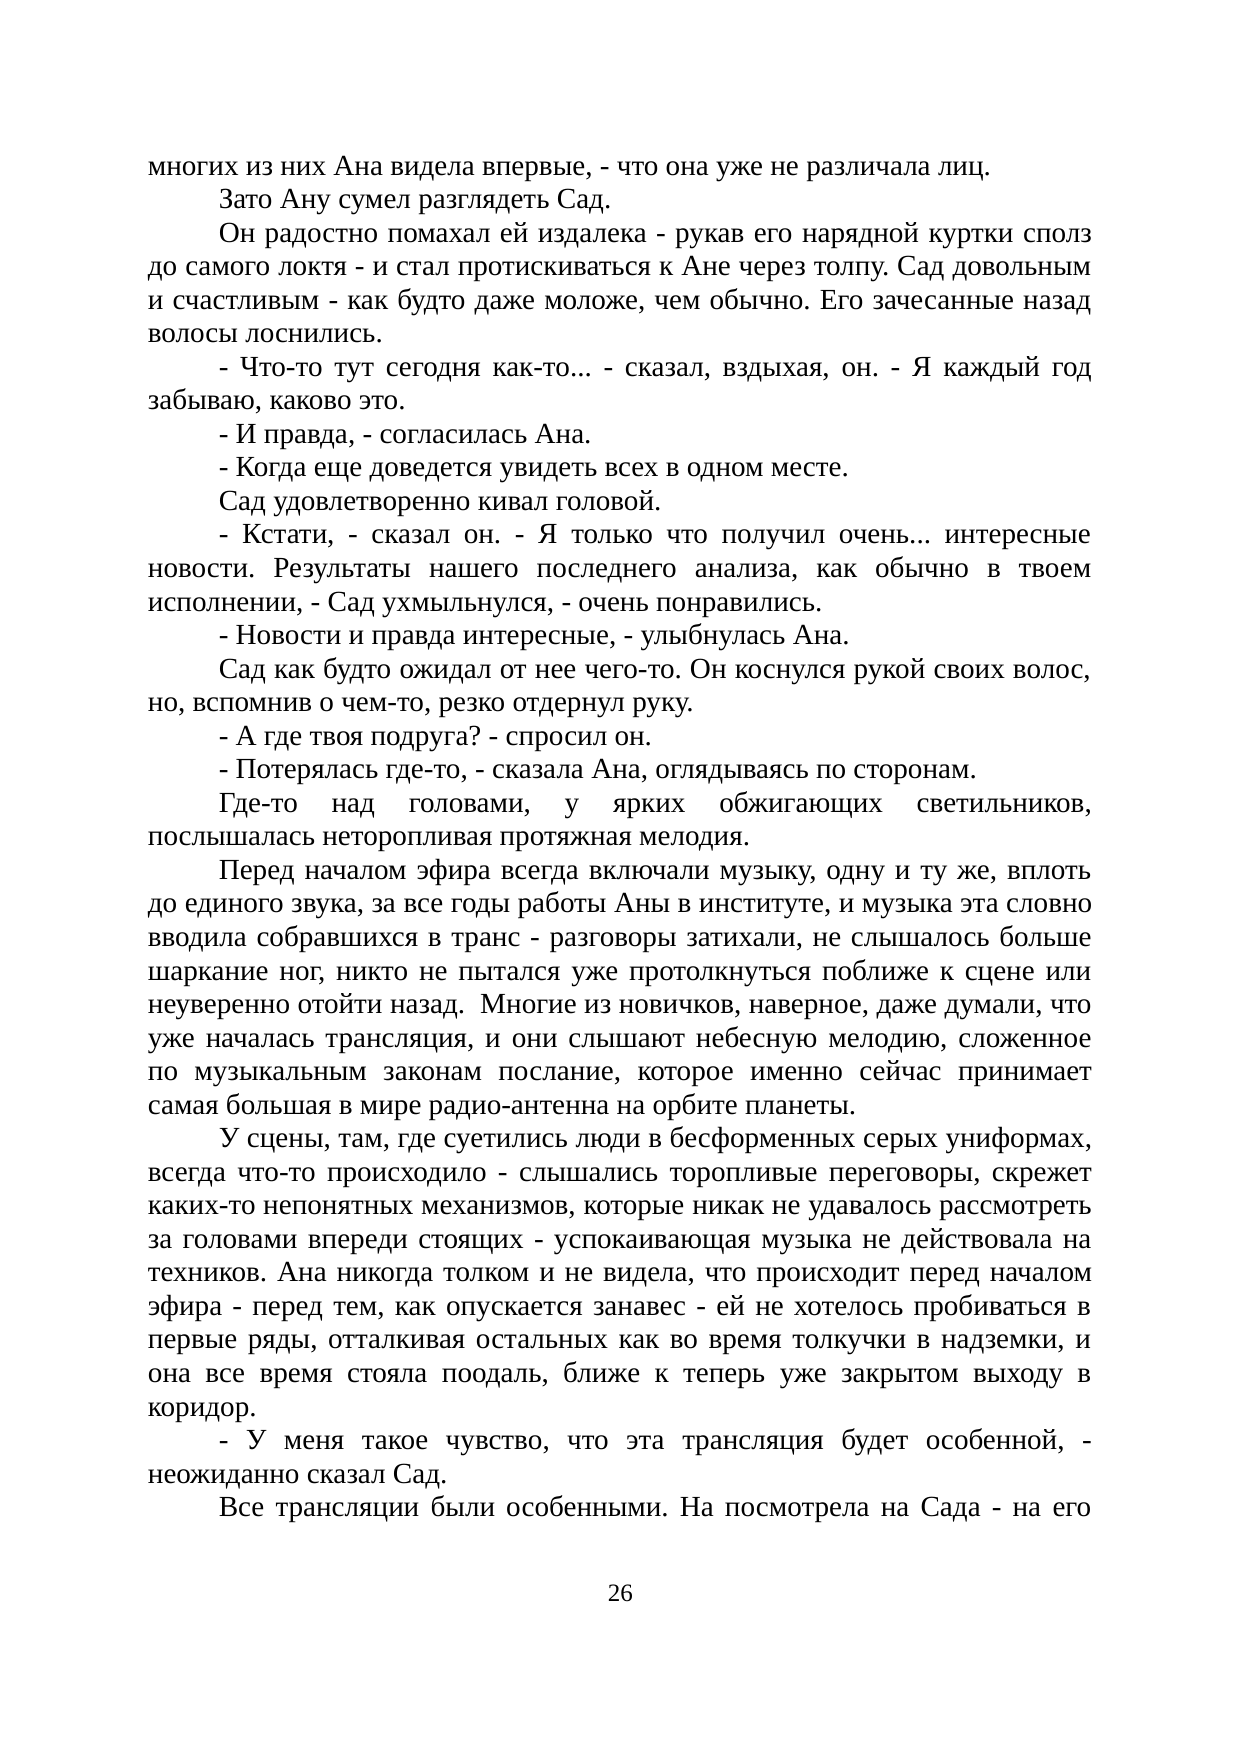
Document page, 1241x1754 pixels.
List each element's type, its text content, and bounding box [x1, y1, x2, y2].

text Все трансляции были особенными. На посмотрела на Сада - на его [148, 1489, 1093, 1523]
text - Что-то тут сегодня как-то... - сказал, вздыхая, он. - Я каждый год забываю, каково это. [148, 349, 1093, 416]
text - многих из них Ана видела впервые, - что она уже не различала лиц. [148, 148, 1093, 181]
text Зато Ану сумел разглядеть Сад. [148, 181, 1093, 215]
text - А где твоя подруга? - спросил он. [148, 718, 1093, 751]
text - У меня такое чувство, что эта трансляция будет особенной, - неожиданно сказал Сад. [148, 1422, 1093, 1489]
text - Новости и правда интересные, - улыбнулась Ана. [148, 617, 1093, 651]
text У сцены, там, где суетились люди в бесформенных серых униформах, всегда что-то происходило - слышались торопливые переговоры, скрежет каких-то непонятных механизмов, которые никак не удавалось рассмотреть за головами впереди стоящих - успокаивающая музыка не действовала на техников. Ана никогда толком и не видела, что происходит перед началом эфира - перед тем, как опускается занавес - ей не хотелось пробиваться в первые ряды, отталкивая остальных как во время толкучки в надземки, и она все время стояла поодаль, ближе к теперь уже закрытом выходу в коридор. [148, 1120, 1093, 1422]
text - Потерялась где-то, - сказала Ана, оглядываясь по сторонам. [148, 751, 1093, 785]
text - Кстати, - сказал он. - Я только что получил очень... интересные новости. Результаты нашего последнего анализа, как обычно в твоем исполнении, - Сад ухмыльнулся, - очень понравились. [148, 517, 1093, 617]
text Сад удовлетворенно кивал головой. [148, 483, 1093, 517]
text Где-то над головами, у ярких обжигающих светильников, послышалась неторопливая протяжная мелодия. [148, 785, 1093, 852]
text - Когда еще доведется увидеть всех в одном месте. [148, 449, 1093, 483]
text Он радостно помахал ей издалека - рукав его нарядной куртки сполз до самого локтя - и стал протискиваться к Ане через толпу. Сад довольным и счастливым - как будто даже моложе, чем обычно. Его зачесанные назад волосы лоснились. [148, 215, 1093, 349]
text Перед началом эфира всегда включали музыку, одну и ту же, вплоть до единого звука, за все годы работы Аны в институте, и музыка эта словно вводила собравшихся в транс - разговоры затихали, не слышалось больше шаркание ног, никто не пытался уже протолкнуться поближе к сцене или неуверенно отойти назад. Многие из новичков, наверное, даже думали, что уже началась трансляция, и они слышают небесную мелодию, сложенное по музыкальным законам послание, которое именно сейчас принимает самая большая в мире радио-антенна на орбите планеты. [148, 852, 1093, 1120]
text - И правда, - согласилась Ана. [148, 416, 1093, 449]
text Сад как будто ожидал от нее чего-то. Он коснулся рукой своих волос, но, вспомнив о чем-то, резко отдернул руку. [148, 651, 1093, 718]
